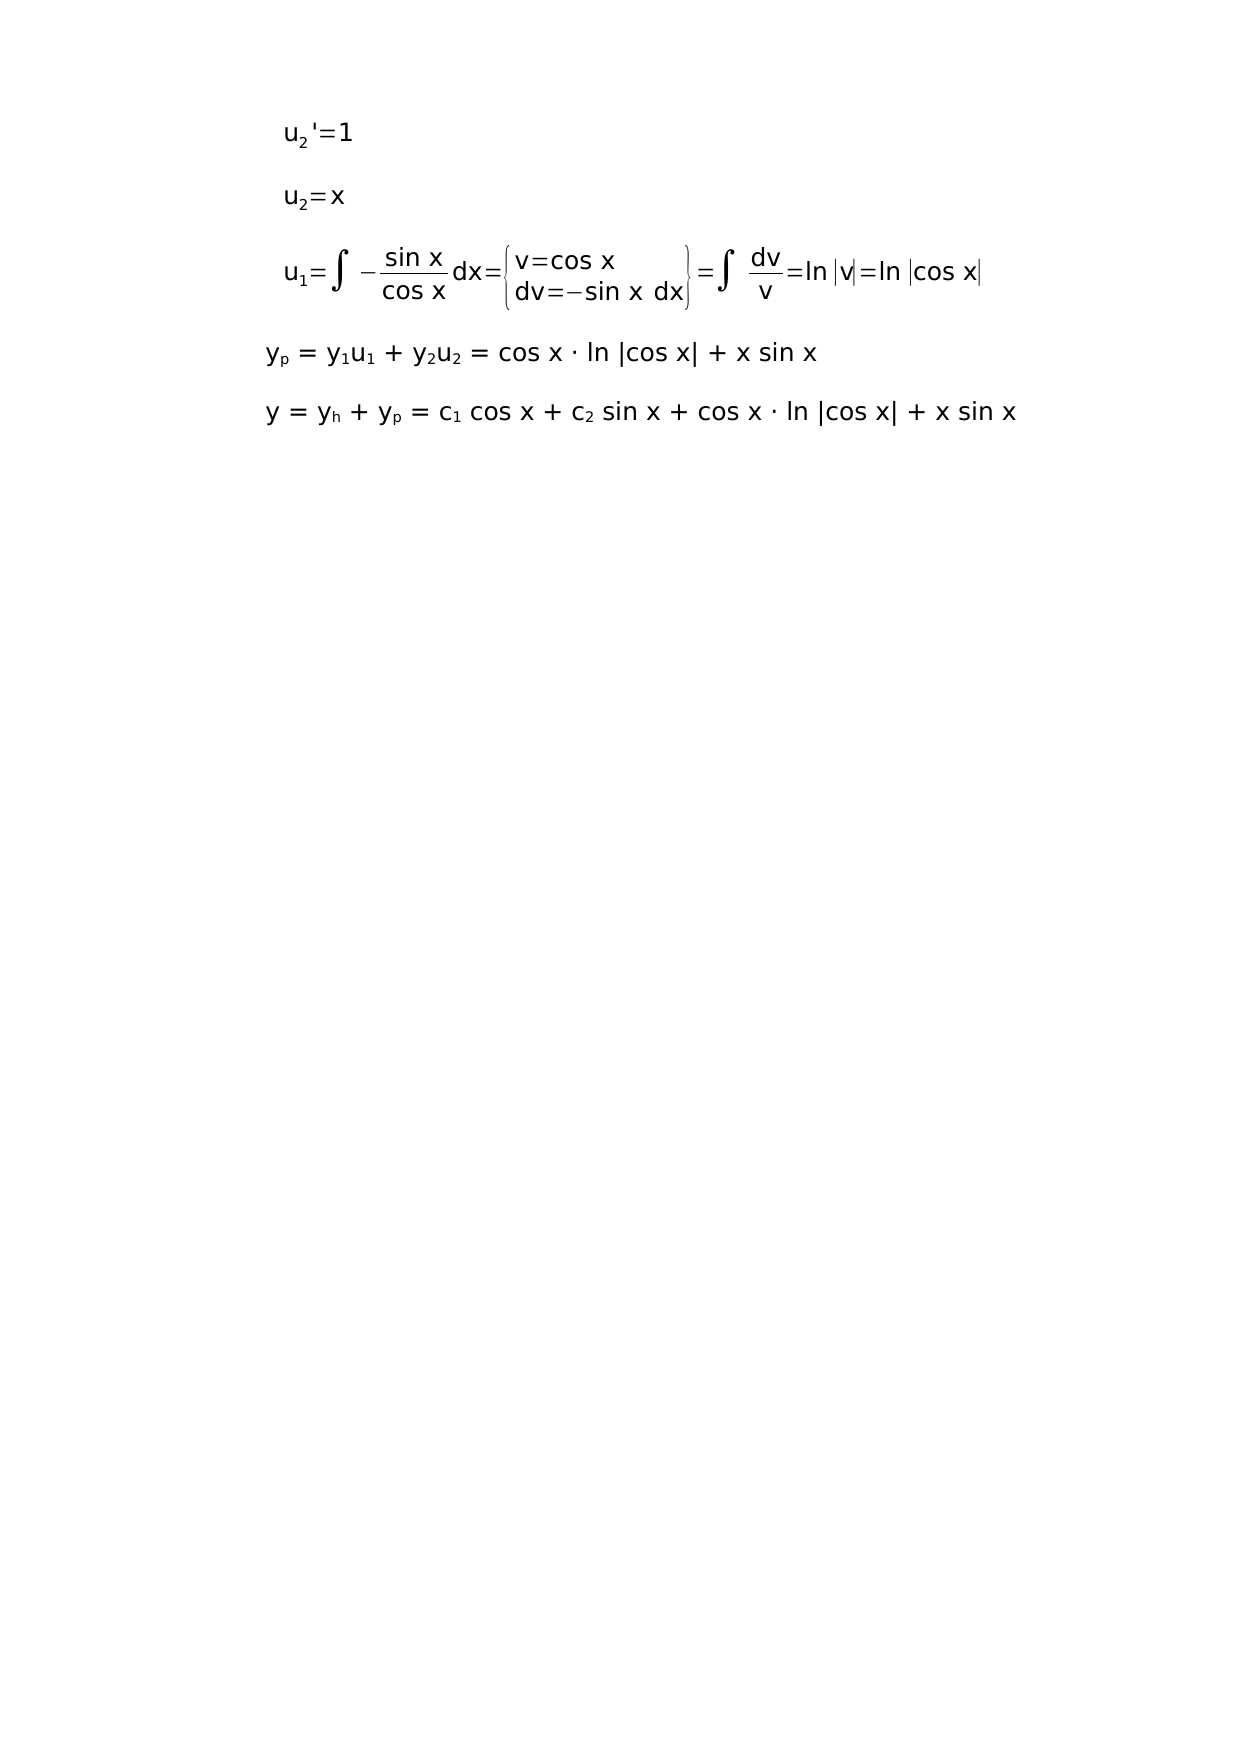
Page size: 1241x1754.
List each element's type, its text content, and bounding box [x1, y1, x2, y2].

text yp = y1u1 + y2u2 = cos x · ln |cos x| + x sin x [118, 338, 1122, 368]
text y = yh + yp = c1 cos x + c2 sin x + cos x · ln |cos x| + x sin x [118, 397, 1122, 426]
